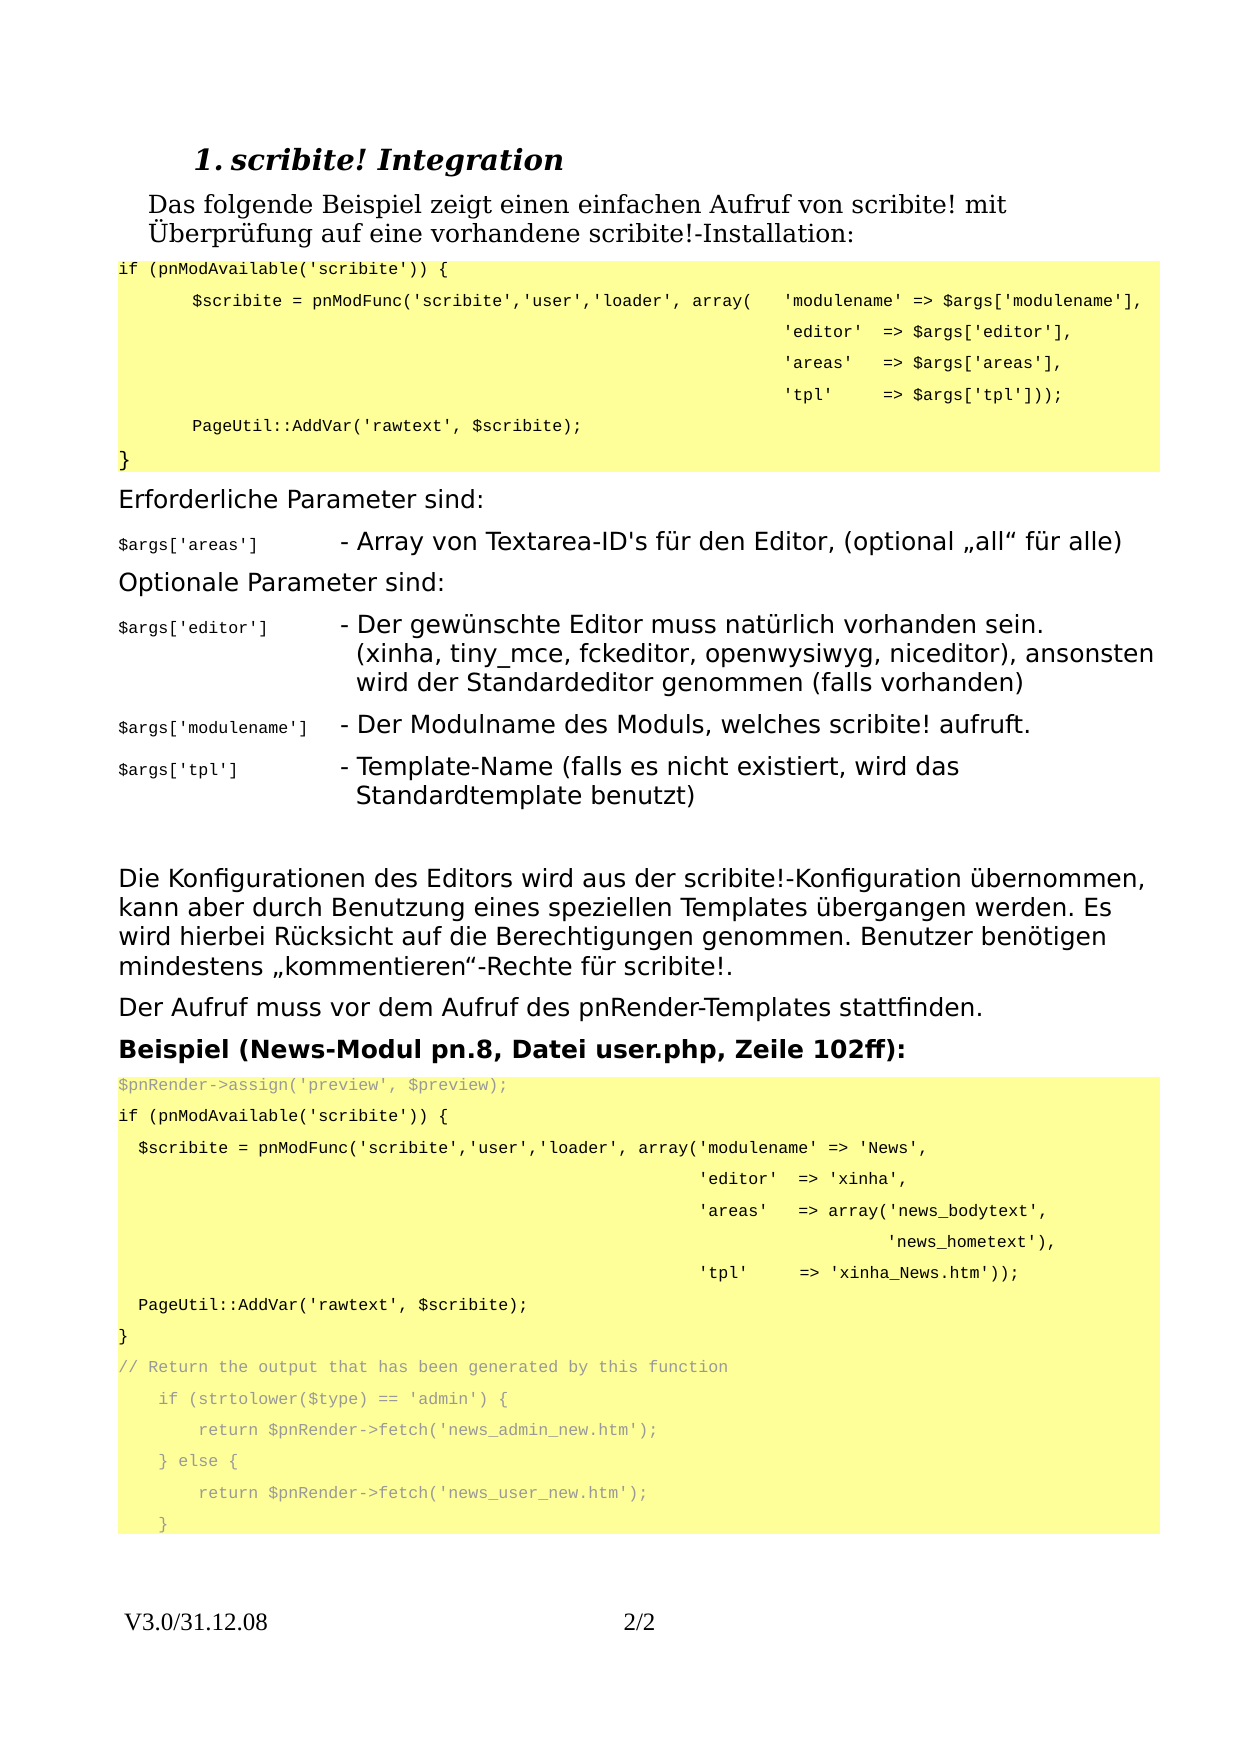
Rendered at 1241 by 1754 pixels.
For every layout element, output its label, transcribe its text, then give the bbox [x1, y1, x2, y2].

text 'news_hometext'), [118, 1233, 1160, 1252]
text $args['modulename'] - Der Modulname des Moduls, welches scribite! aufruft. [118, 710, 1160, 739]
text PageUtil::AddVar('rawtext', $scribite); [118, 417, 1160, 436]
text // Return the output that has been generated by this function [118, 1359, 1160, 1378]
text if (strtolower($type) == 'admin') { [118, 1390, 1160, 1409]
text $args['areas'] - Array von Textarea-ID's für den Editor, (optional „all“ für alle) [118, 527, 1160, 556]
text 'tpl' => $args['tpl'])); [118, 386, 1160, 405]
text PageUtil::AddVar('rawtext', $scribite); [118, 1296, 1160, 1315]
text } [118, 449, 1160, 472]
text $scribite = pnModFunc('scribite','user','loader', array( 'modulename' => $args['modulename'], [118, 292, 1160, 311]
text if (pnModAvailable('scribite')) { [118, 261, 1160, 279]
text Optionale Parameter sind: [118, 568, 1160, 597]
text Das folgende Beispiel zeigt einen einfachen Aufruf von scribite! mit Überprüfung auf eine vorhandene scribite!-Installation: [148, 190, 1160, 248]
text Beispiel (News-Modul pn.8, Datei user.php, Zeile 102ff): [118, 1035, 1160, 1064]
text 'areas' => array('news_bodytext', [118, 1202, 1160, 1221]
text } [118, 1327, 1160, 1346]
text 'editor' => $args['editor'], [118, 323, 1160, 342]
text $pnRender->assign('preview', $preview); [118, 1077, 1160, 1096]
text if (pnModAvailable('scribite')) { [118, 1108, 1160, 1127]
text return $pnRender->fetch('news_user_new.htm'); [118, 1484, 1160, 1503]
text $scribite = pnModFunc('scribite','user','loader', array('modulename' => 'News', [118, 1139, 1160, 1158]
text $args['editor'] - Der gewünschte Editor muss natürlich vorhanden sein. (xinha, tiny_mce, fckeditor, openwysiwyg, niceditor), ansonsten wird der Standardeditor genommen (falls vorhanden) [118, 610, 1160, 697]
text Erforderliche Parameter sind: [118, 485, 1160, 514]
text Die Konfigurationen des Editors wird aus der scribite!-Konfiguration übernommen, kann aber durch Benutzung eines speziellen Templates übergangen werden. Es wird hierbei Rücksicht auf die Berechtigungen genommen. Benutzer benötigen mindestens „kommentieren“-Rechte für scribite!. [118, 864, 1160, 981]
text return $pnRender->fetch('news_admin_new.htm'); [118, 1422, 1160, 1440]
text 'editor' => 'xinha', [118, 1171, 1160, 1189]
text $args['tpl'] - Template-Name (falls es nicht existiert, wird das Standardtemplate benutzt) [118, 752, 1160, 810]
text 'areas' => $args['areas'], [118, 355, 1160, 374]
text } else { [118, 1453, 1160, 1472]
text 'tpl' => 'xinha_News.htm')); [118, 1265, 1160, 1284]
text Der Aufruf muss vor dem Aufruf des pnRender-Templates stattfinden. [118, 993, 1160, 1022]
subtitle scribite! Integration [193, 143, 1160, 177]
text } [118, 1516, 1160, 1534]
